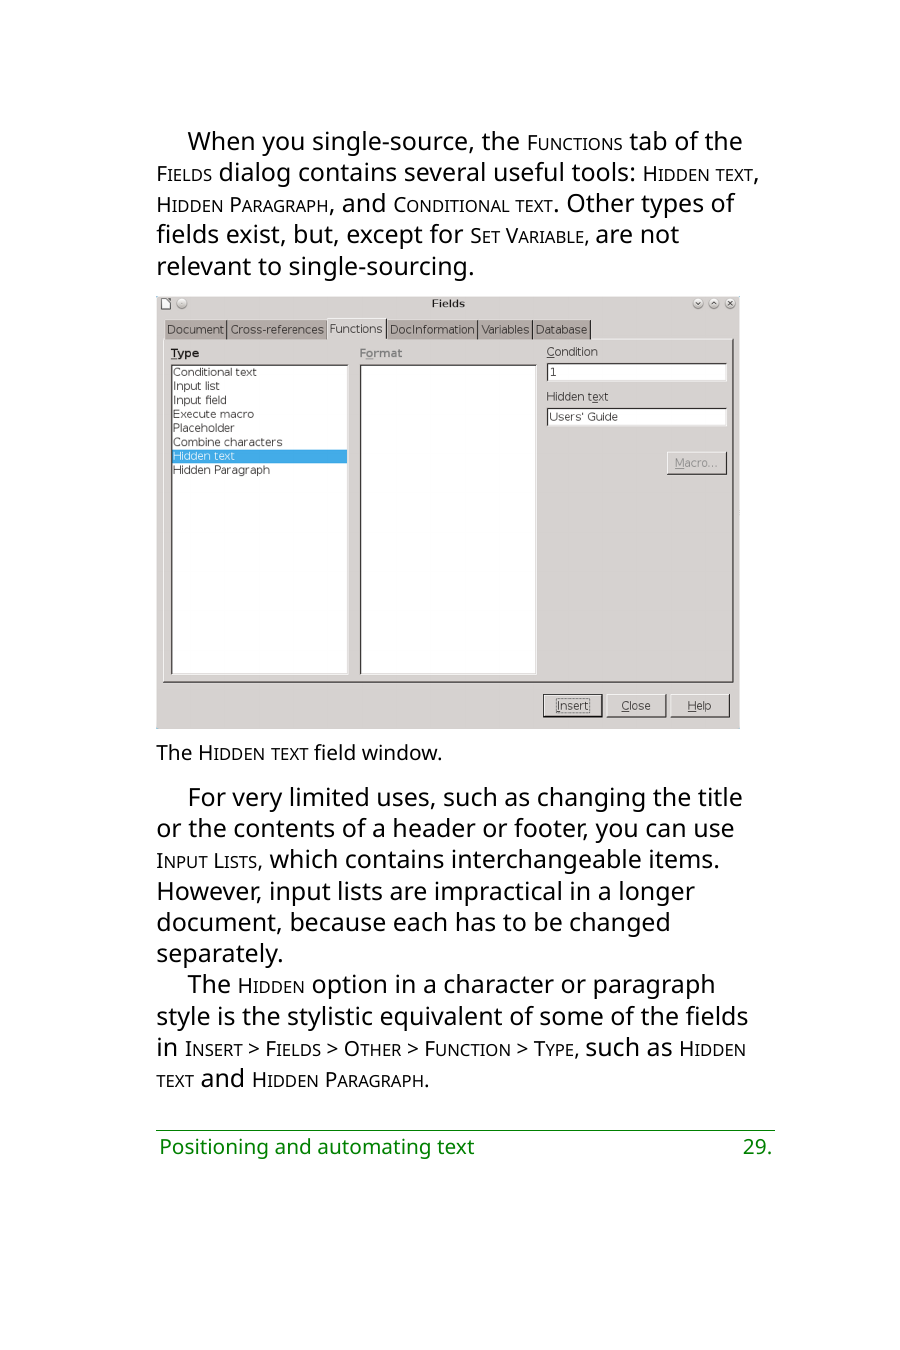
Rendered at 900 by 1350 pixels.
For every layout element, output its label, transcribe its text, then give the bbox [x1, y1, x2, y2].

picture [156, 296, 740, 729]
text For very limited uses, such as changing the title or the contents of a header or footer, you can use Input Lists, which contains interchangeable items. However, input lists are impractical in a longer document, because each has to be changed separately. [156, 781, 775, 969]
text When you single-source, the Functions tab of the Fields dialog contains several useful tools: Hidden text, Hidden Paragraph, and Conditional text. Other types of fields exist, but, except for Set Variable, are not relevant to single-sourcing. [156, 125, 775, 281]
text The Hidden option in a character or paragraph style is the stylistic equivalent of some of the fields in Insert > Fields > Other > Function > Type, such as Hidden text and Hidden Paragraph. [156, 969, 775, 1094]
table_header [740, 297, 775, 728]
table_cell The Hidden text field window. [156, 731, 775, 766]
